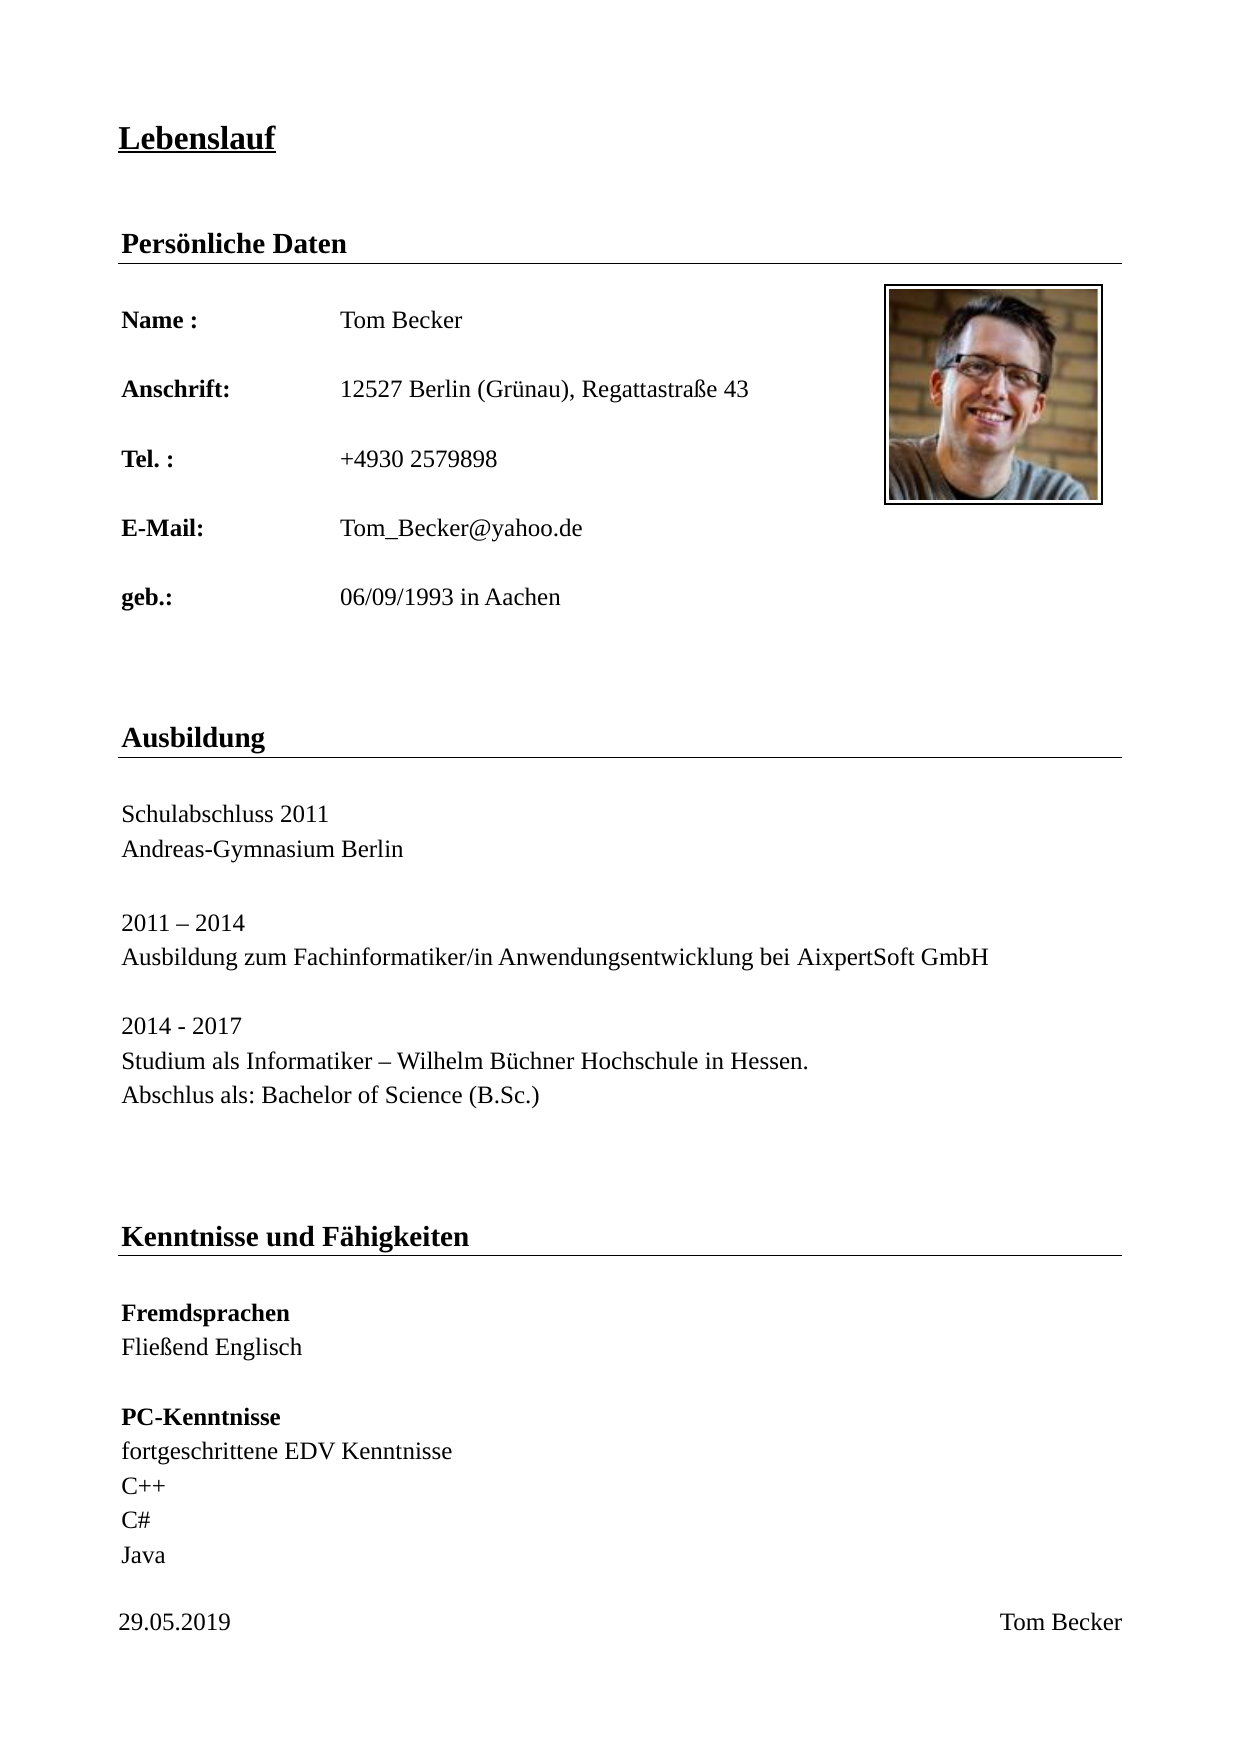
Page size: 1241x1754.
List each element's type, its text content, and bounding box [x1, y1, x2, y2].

text Kenntnisse und Fähigkeiten [118, 1216, 1122, 1255]
text Persönliche Daten [118, 223, 1122, 263]
text C++ [118, 1468, 1122, 1502]
text Anschrift: 12527 Berlin (Grünau), Regattastraße 43 [118, 372, 884, 406]
text Fließend Englisch [118, 1329, 1122, 1364]
picture [889, 289, 1098, 500]
text Ausbildung zum Fachinformatiker/in Anwendungsentwicklung bei AixpertSoft GmbH [118, 939, 1122, 974]
text [1103, 302, 1122, 337]
text PC-Kenntnisse [118, 1399, 1122, 1433]
text Lebenslauf [118, 118, 1122, 156]
text Schulabschluss 2011 [118, 796, 1122, 831]
text Tel. : +4930 2579898 [118, 441, 884, 475]
text geb.: 06/09/1993 in Aachen [118, 579, 1122, 614]
text E-Mail: Tom_Becker@yahoo.de [118, 510, 1122, 544]
text C# [118, 1502, 1122, 1537]
text Name : Tom Becker [118, 302, 884, 337]
text Studium als Informatiker – Wilhelm Büchner Hochschule in Hessen. [118, 1043, 1122, 1078]
text Java [118, 1537, 1122, 1572]
text 2014 - 2017 [118, 1008, 1122, 1043]
text Fremdsprachen [118, 1295, 1122, 1329]
text 2011 – 2014 [118, 905, 1122, 939]
text fortgeschrittene EDV Kenntnisse [118, 1433, 1122, 1468]
text Ausbildung [118, 717, 1122, 757]
text Andreas-Gymnasium Berlin [118, 831, 1122, 865]
text Abschlus als: Bachelor of Science (B.Sc.) [118, 1078, 1122, 1112]
text [1103, 441, 1122, 475]
